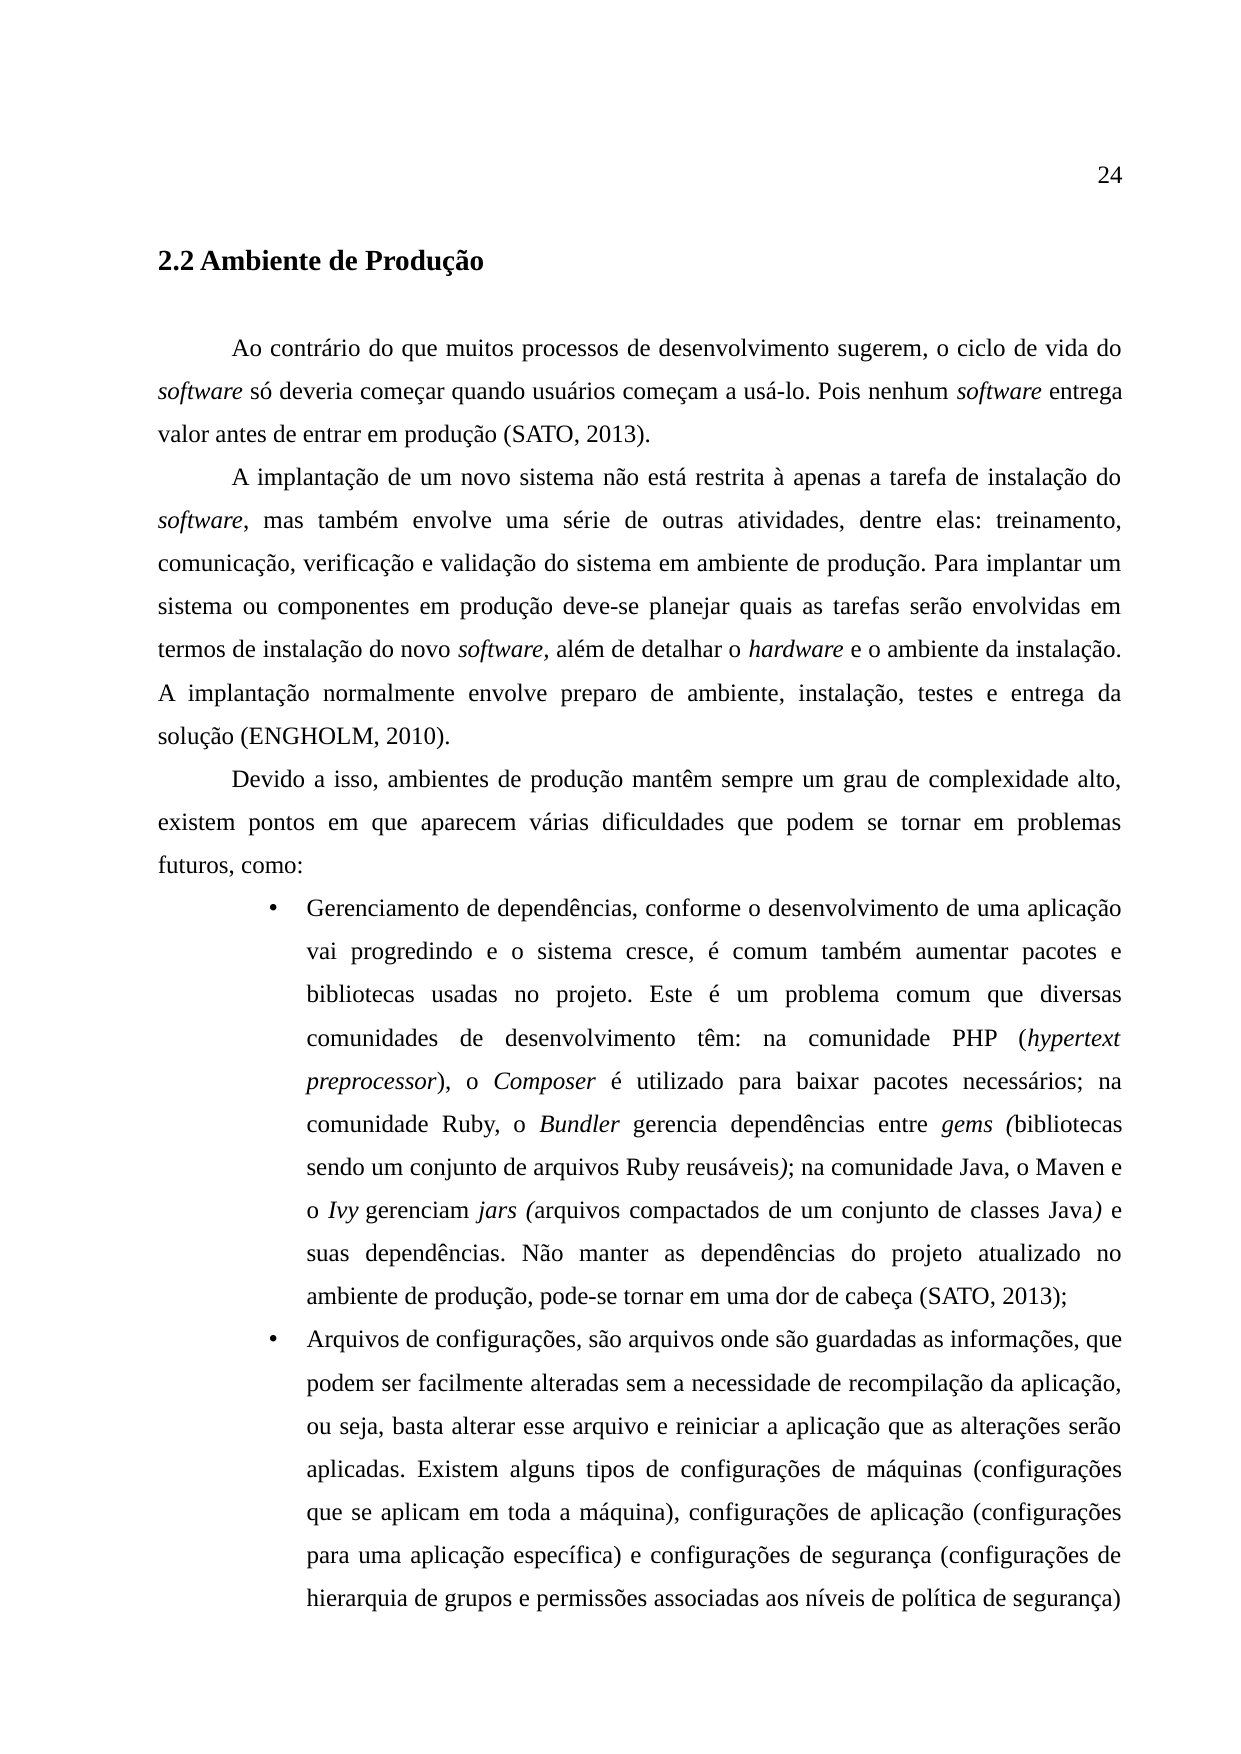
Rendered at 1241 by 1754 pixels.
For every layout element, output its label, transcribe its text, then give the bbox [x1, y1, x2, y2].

text Devido a isso, ambientes de produção mantêm sempre um grau de complexidade alto, existem pontos em que aparecem várias dificuldades que podem se tornar em problemas futuros, como: [158, 764, 1122, 879]
list Gerenciamento de dependências, conforme o desenvolvimento de uma aplicação vai progredindo e o sistema cresce, é comum também aumentar pacotes e bibliotecas usadas no projeto. Este é um problema comum que diversas comunidades de desenvolvimento têm: na comunidade PHP (hypertext preprocessor), o Composer é utilizado para baixar pacotes necessários; na comunidade Ruby, o Bundler gerencia dependências entre gems (bibliotecas sendo um conjunto de arquivos Ruby reusáveis); na comunidade Java, o Maven e o Ivy gerenciam jars (arquivos compactados de um conjunto de classes Java) e suas dependências. Não manter as dependências do projeto atualizado no ambiente de produção, pode-se tornar em uma dor de cabeça (SATO, 2013); [269, 893, 1122, 1310]
list Arquivos de configurações, são arquivos onde são guardadas as informações, que podem ser facilmente alteradas sem a necessidade de recompilação da aplicação, ou seja, basta alterar esse arquivo e reiniciar a aplicação que as alterações serão aplicadas. Existem alguns tipos de configurações de máquinas (configurações que se aplicam em toda a máquina), configurações de aplicação (configurações para uma aplicação específica) e configurações de segurança (configurações de hierarquia de grupos e permissões associadas aos níveis de política de segurança) [269, 1324, 1122, 1612]
text Ao contrário do que muitos processos de desenvolvimento sugerem, o ciclo de vida do software só deveria começar quando usuários começam a usá-lo. Pois nenhum software entrega valor antes de entrar em produção (SATO, 2013). [158, 333, 1122, 448]
subtitle 2.2 Ambiente de Produção [158, 243, 1122, 277]
text A implantação de um novo sistema não está restrita à apenas a tarefa de instalação do software, mas também envolve uma série de outras atividades, dentre elas: treinamento, comunicação, verificação e validação do sistema em ambiente de produção. Para implantar um sistema ou componentes em produção deve-se planejar quais as tarefas serão envolvidas em termos de instalação do novo software, além de detalhar o hardware e o ambiente da instalação. A implantação normalmente envolve preparo de ambiente, instalação, testes e entrega da solução (ENGHOLM, 2010). [158, 462, 1122, 749]
